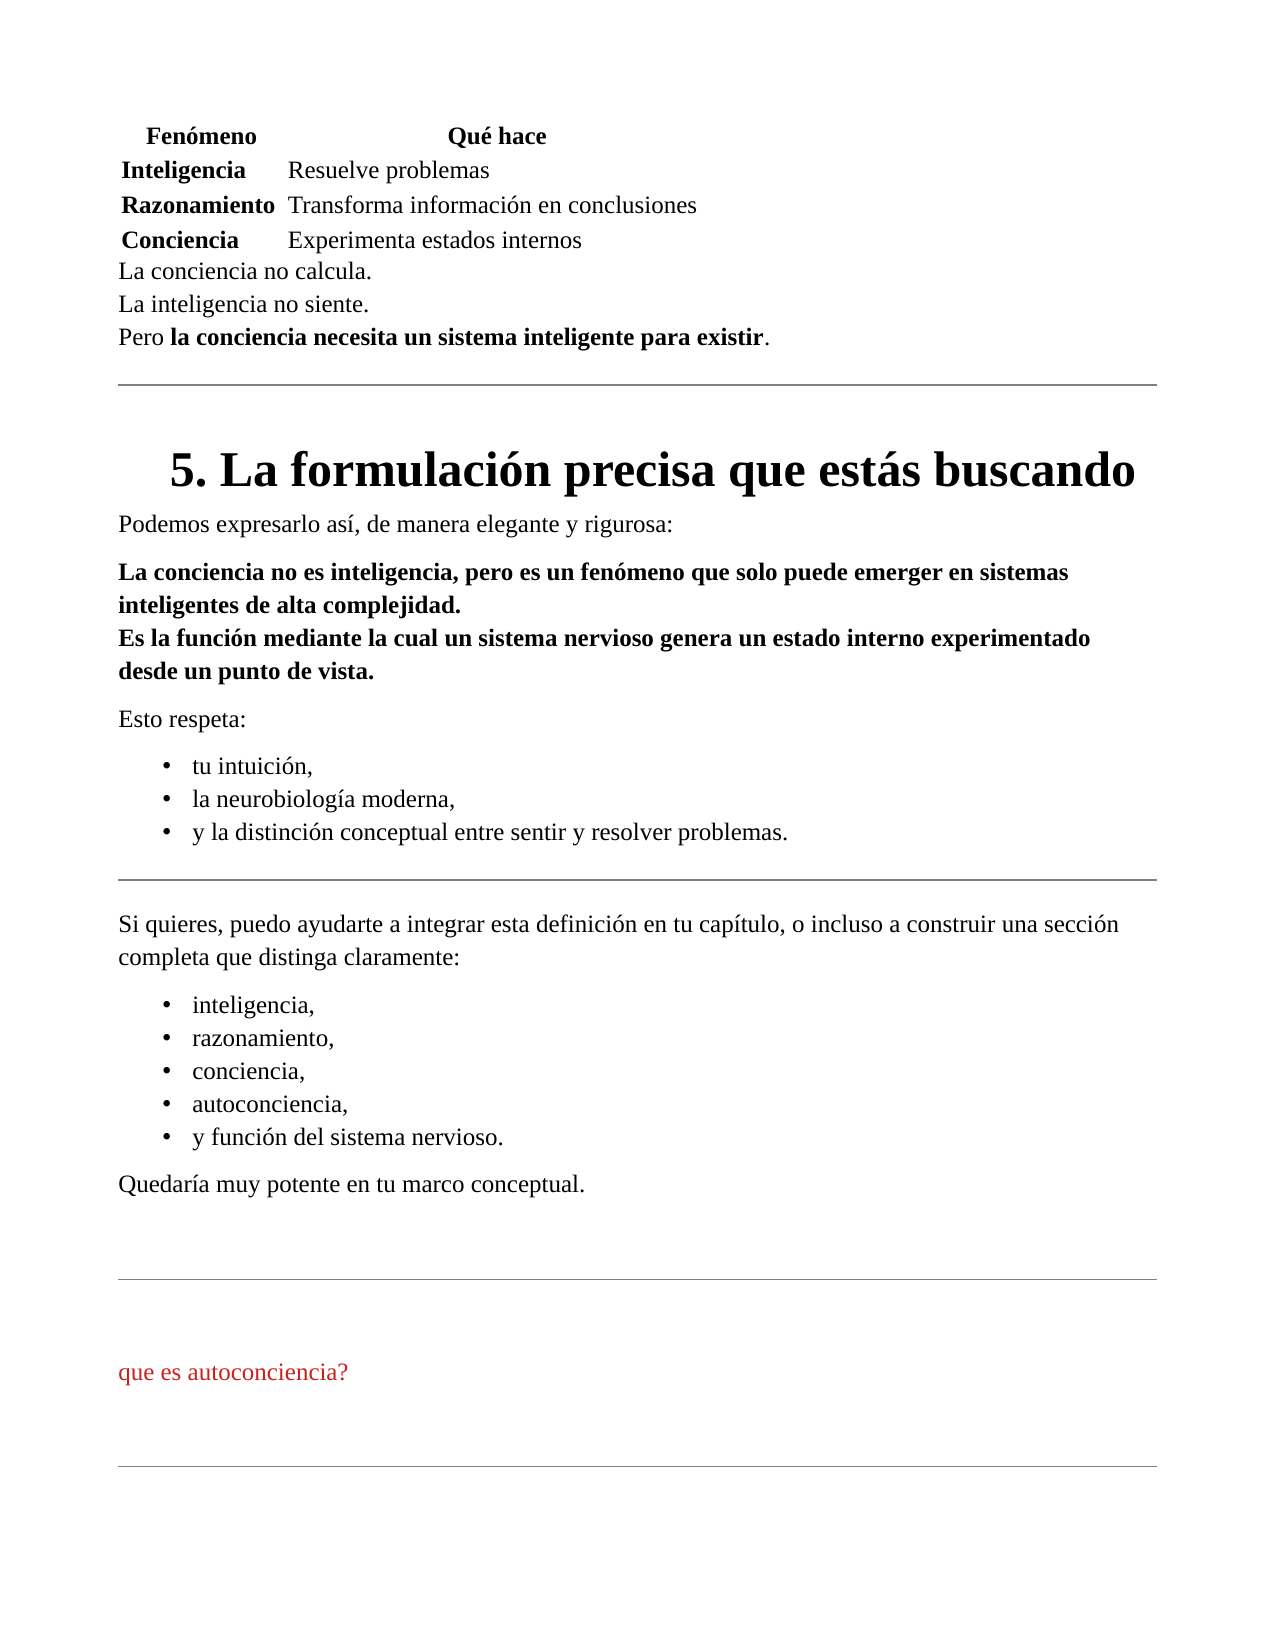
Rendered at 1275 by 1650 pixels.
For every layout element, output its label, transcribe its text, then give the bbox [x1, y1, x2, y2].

list conciencia, [162, 1056, 1157, 1084]
table_cell Experimenta estados internos [285, 222, 709, 256]
list autoconciencia, [162, 1089, 1157, 1118]
text que es autoconciencia? [118, 1357, 1157, 1385]
list y la distinción conceptual entre sentir y resolver problemas. [162, 817, 1157, 846]
list tu intuición, [162, 751, 1157, 780]
subtitle 🌌 5. La formulación precisa que estás buscando [118, 439, 1157, 497]
table_cell Transforma información en conclusiones [285, 187, 709, 222]
list la neurobiología moderna, [162, 784, 1157, 813]
table_header Fenómeno [118, 118, 285, 153]
text Esto respeta: [118, 704, 1157, 732]
table_cell Razonamiento [118, 187, 285, 222]
text La conciencia no calcula. La inteligencia no siente. Pero la conciencia necesita un sistema inteligente para existir. [118, 256, 1157, 351]
text La conciencia no es inteligencia, pero es un fenómeno que solo puede emerger en sistemas inteligentes de alta complejidad. Es la función mediante la cual un sistema nervioso genera un estado interno experimentado desde un punto de vista. [118, 557, 1157, 685]
table_cell Inteligencia [118, 153, 285, 187]
table_cell Resuelve problemas [285, 153, 709, 187]
text Podemos expresarlo así, de manera elegante y rigurosa: [118, 509, 1157, 538]
table_cell Conciencia [118, 222, 285, 256]
list inteligencia, [162, 990, 1157, 1018]
text Quedaría muy potente en tu marco conceptual. [118, 1169, 1157, 1198]
text Si quieres, puedo ayudarte a integrar esta definición en tu capítulo, o incluso a construir una sección completa que distinga claramente: [118, 909, 1157, 971]
table_header Qué hace [285, 118, 709, 153]
list y función del sistema nervioso. [162, 1122, 1157, 1151]
list razonamiento, [162, 1023, 1157, 1052]
